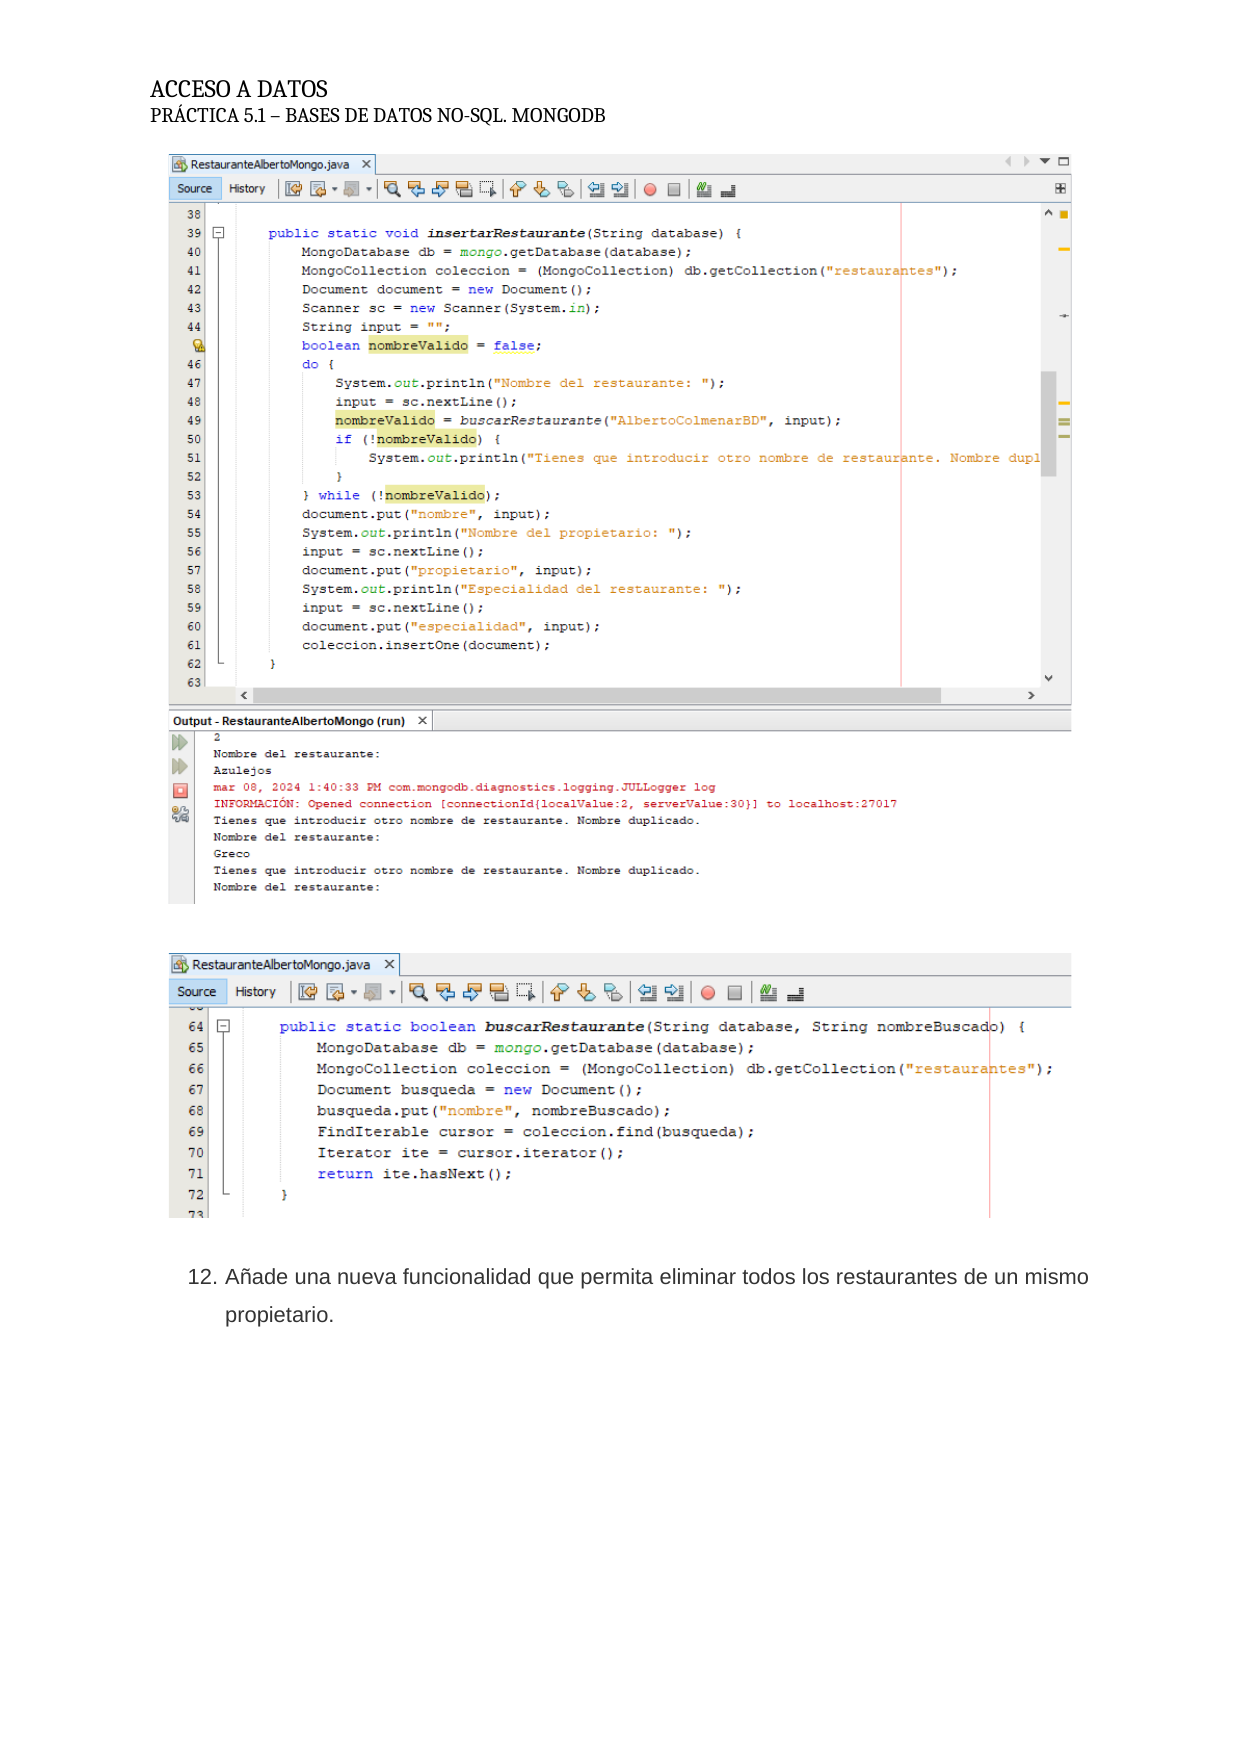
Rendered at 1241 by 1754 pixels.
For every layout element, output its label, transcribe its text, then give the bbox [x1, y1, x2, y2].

picture [168, 953, 1072, 1218]
picture [168, 154, 1072, 904]
list Añade una nueva funcionalidad que permita eliminar todos los restaurantes de un mismo propietario. [187, 974, 1090, 1327]
